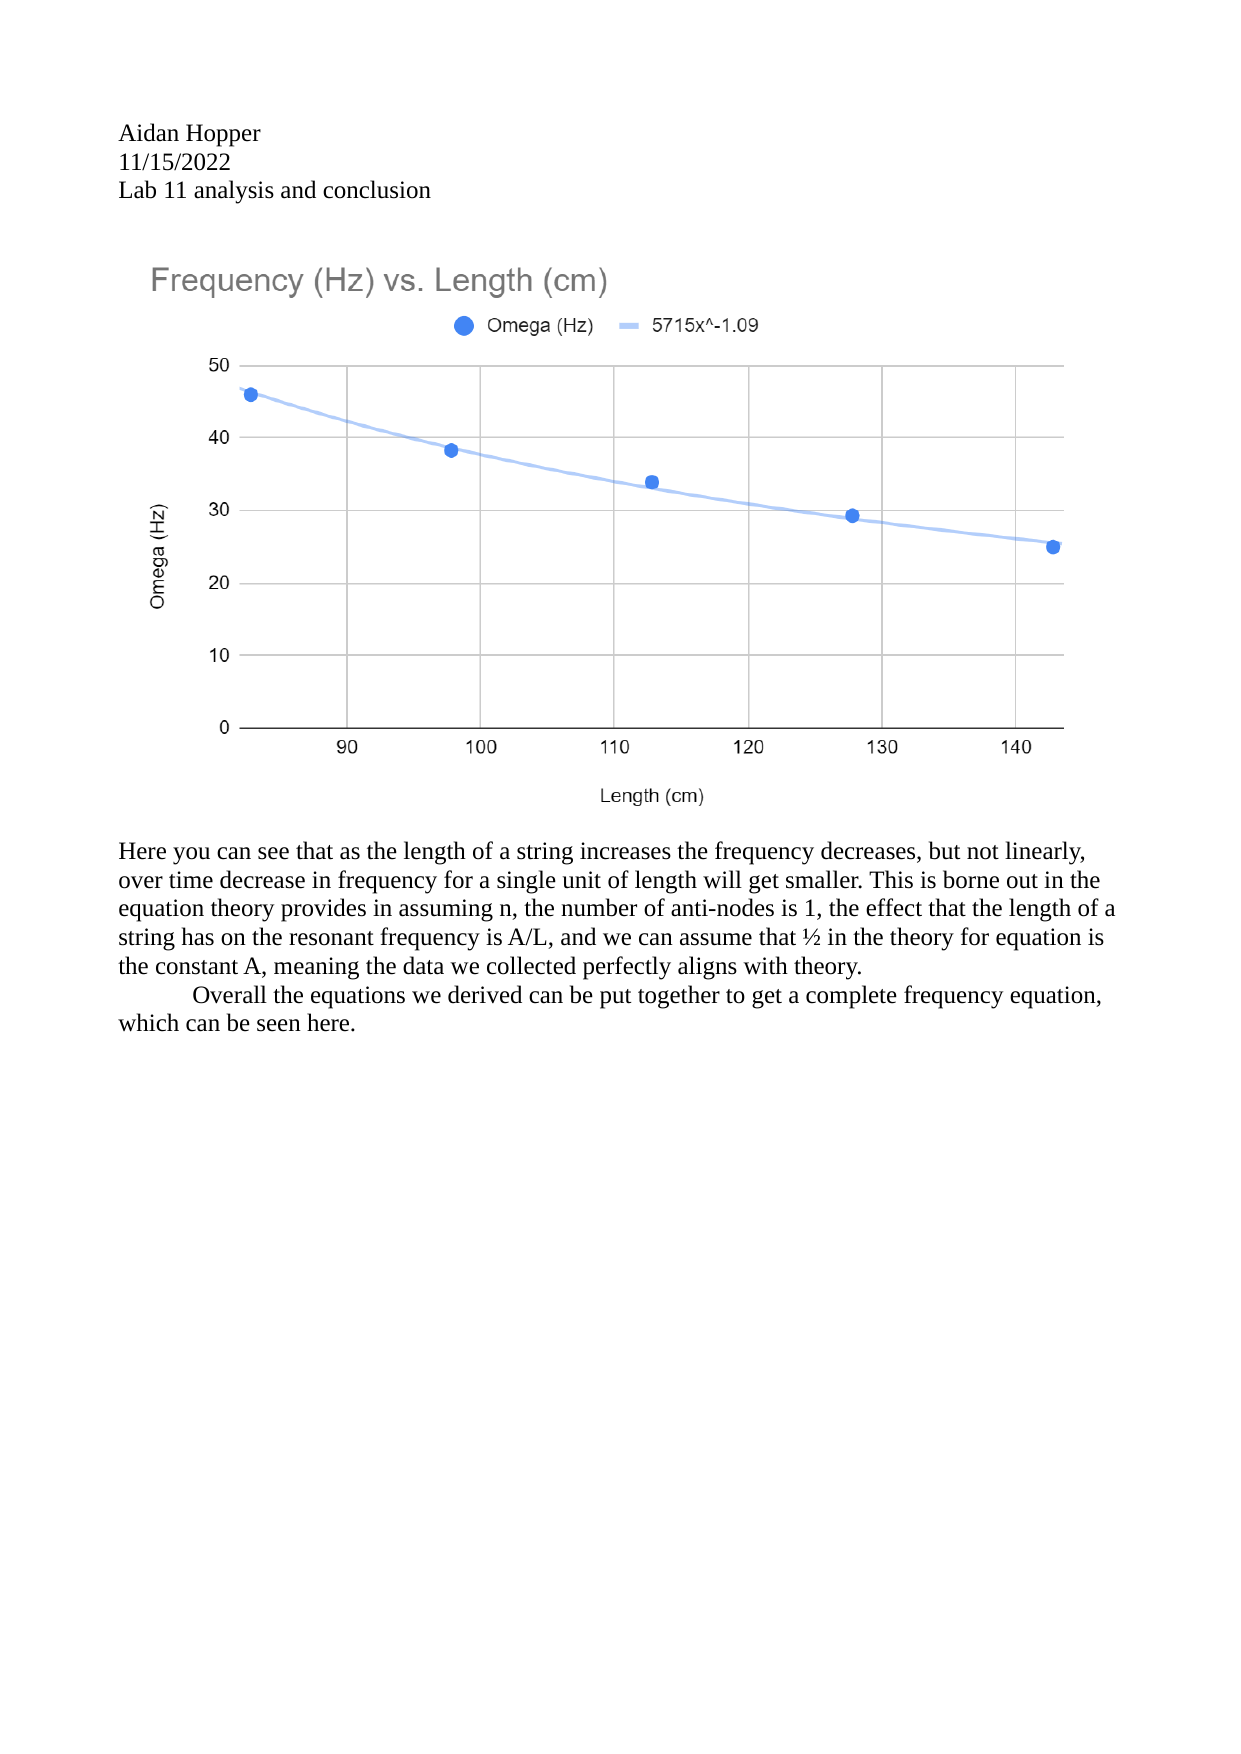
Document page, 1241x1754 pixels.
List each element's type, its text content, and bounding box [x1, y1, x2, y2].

text Overall the equations we derived can be put together to get a complete frequency equation, which can be seen here. [118, 980, 1122, 1037]
picture [118, 233, 1094, 836]
text Here you can see that as the length of a string increases the frequency decreases, but not linearly, over time decrease in frequency for a single unit of length will get smaller. This is borne out in the equation theory provides in assuming n, the number of anti-nodes is 1, the effect that the length of a string has on the resonant frequency is A/L, and we can assume that ½ in the theory for equation is the constant A, meaning the data we collected perfectly aligns with theory. [118, 836, 1122, 980]
